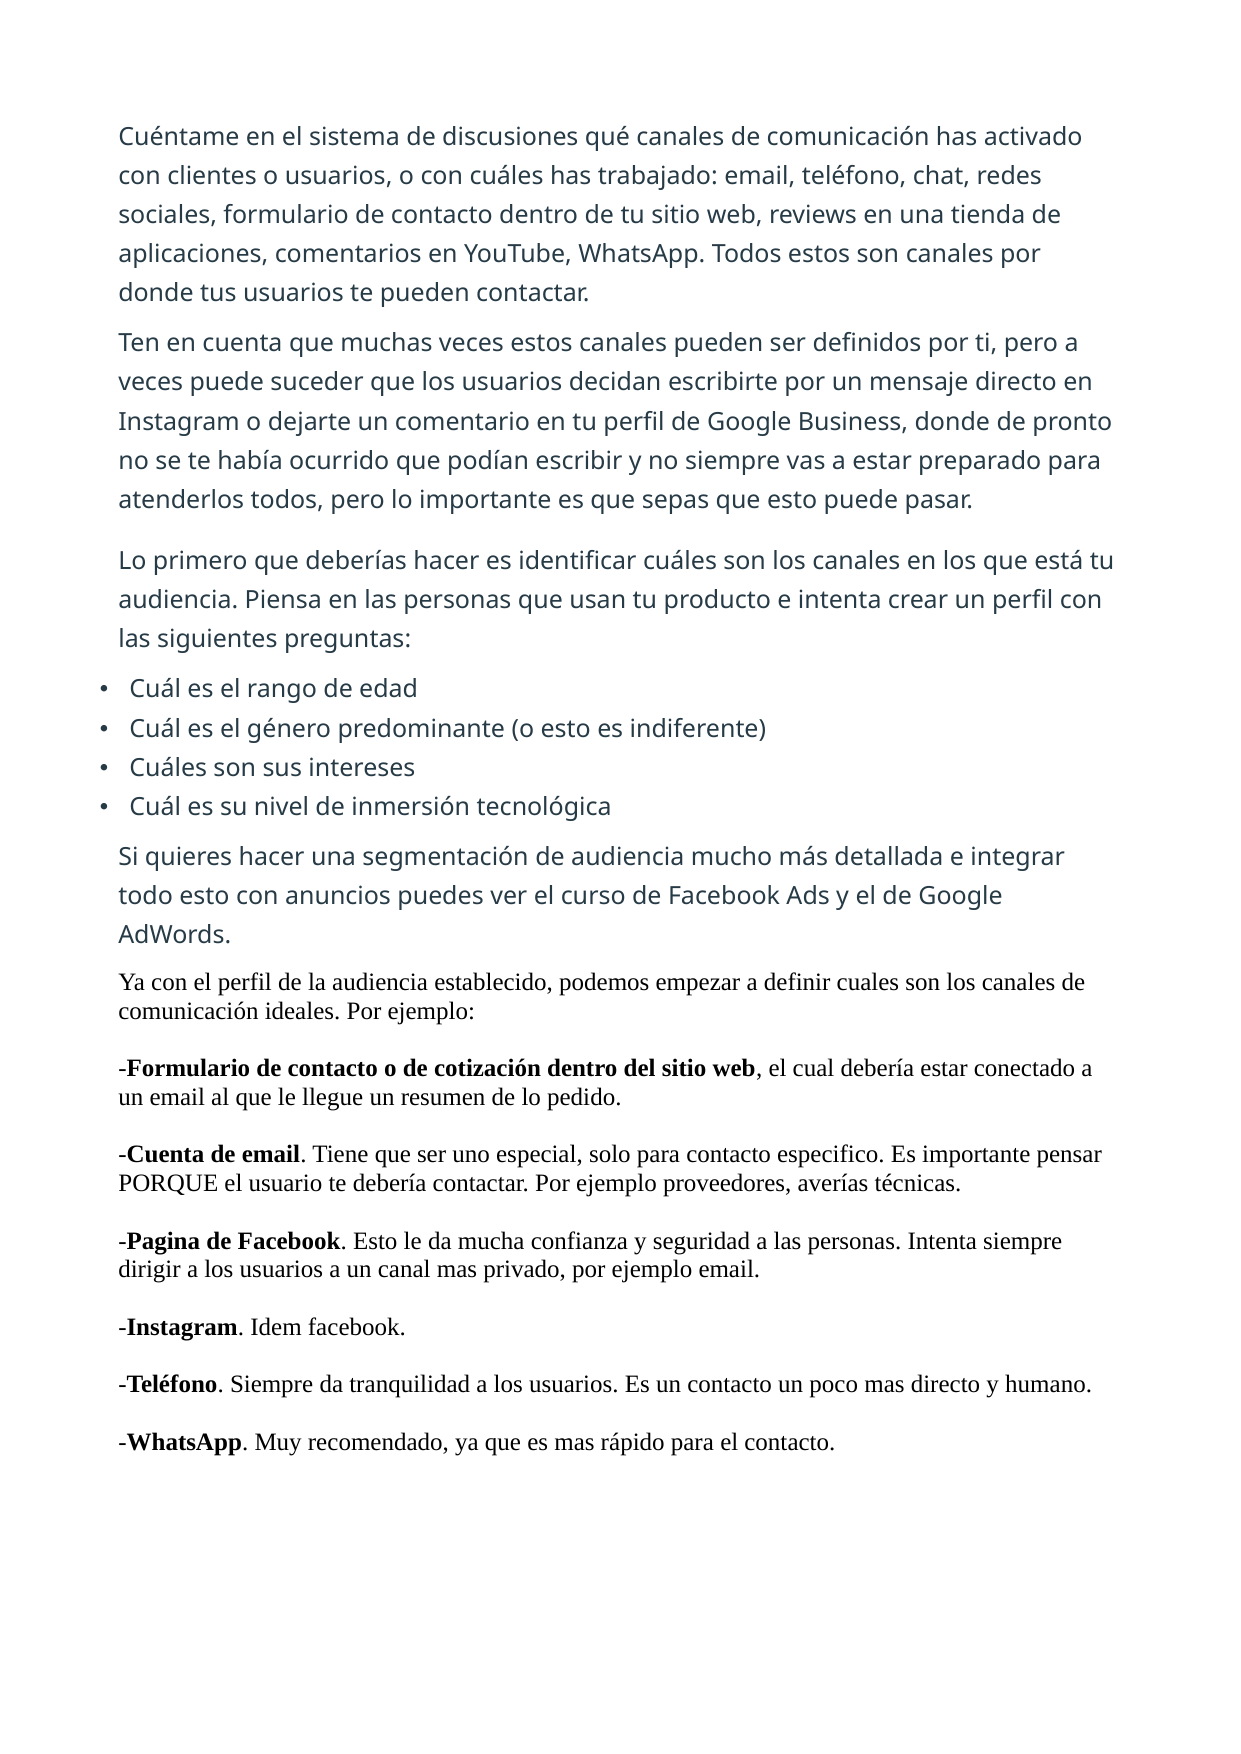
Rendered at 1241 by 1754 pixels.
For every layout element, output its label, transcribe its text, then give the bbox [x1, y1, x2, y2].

list Cuál es su nivel de inmersión tecnológica [118, 788, 1111, 823]
list Cuál es el género predominante (o esto es indiferente) [118, 710, 1111, 744]
text -Formulario de contacto o de cotización dentro del sitio web, el cual debería estar conectado a un email al que le llegue un resumen de lo pedido. [118, 1053, 1122, 1111]
text Cuéntame en el sistema de discusiones qué canales de comunicación has activado con clientes o usuarios, o con cuáles has trabajado: email, teléfono, chat, redes sociales, formulario de contacto dentro de tu sitio web, reviews en una tienda de aplicaciones, comentarios en YouTube, WhatsApp. Todos estos son canales por donde tus usuarios te pueden contactar. [118, 118, 1122, 309]
text Ten en cuenta que muchas veces estos canales pueden ser definidos por ti, pero a veces puede suceder que los usuarios decidan escribirte por un mensaje directo en Instagram o dejarte un comentario en tu perfil de Google Business, donde de pronto no se te había ocurrido que podían escribir y no siempre vas a estar preparado para atenderlos todos, pero lo importante es que sepas que esto puede pasar. [118, 325, 1122, 516]
text -Instagram. Idem facebook. [118, 1312, 1122, 1341]
text Si quieres hacer una segmentación de audiencia mucho más detallada e integrar todo esto con anuncios puedes ver el curso de Facebook Ads y el de Google AdWords. [118, 839, 1122, 951]
text -Cuenta de email. Tiene que ser uno especial, solo para contacto especifico. Es importante pensar PORQUE el usuario te debería contactar. Por ejemplo proveedores, averías técnicas. [118, 1139, 1122, 1197]
text Ya con el perfil de la audiencia establecido, podemos empezar a definir cuales son los canales de comunicación ideales. Por ejemplo: [118, 967, 1122, 1024]
list Cuál es el rango de edad [118, 671, 1111, 705]
text -Pagina de Facebook. Esto le da mucha confianza y seguridad a las personas. Intenta siempre dirigir a los usuarios a un canal mas privado, por ejemplo email. [118, 1226, 1122, 1283]
text -Teléfono. Siempre da tranquilidad a los usuarios. Es un contacto un poco mas directo y humano. [118, 1369, 1122, 1398]
text -WhatsApp. Muy recomendado, ya que es mas rápido para el contacto. [118, 1427, 1122, 1456]
list Cuáles son sus intereses [118, 749, 1111, 783]
text Lo primero que deberías hacer es identificar cuáles son los canales en los que está tu audiencia. Piensa en las personas que usan tu producto e intenta crear un perfil con las siguientes preguntas: [118, 543, 1122, 655]
